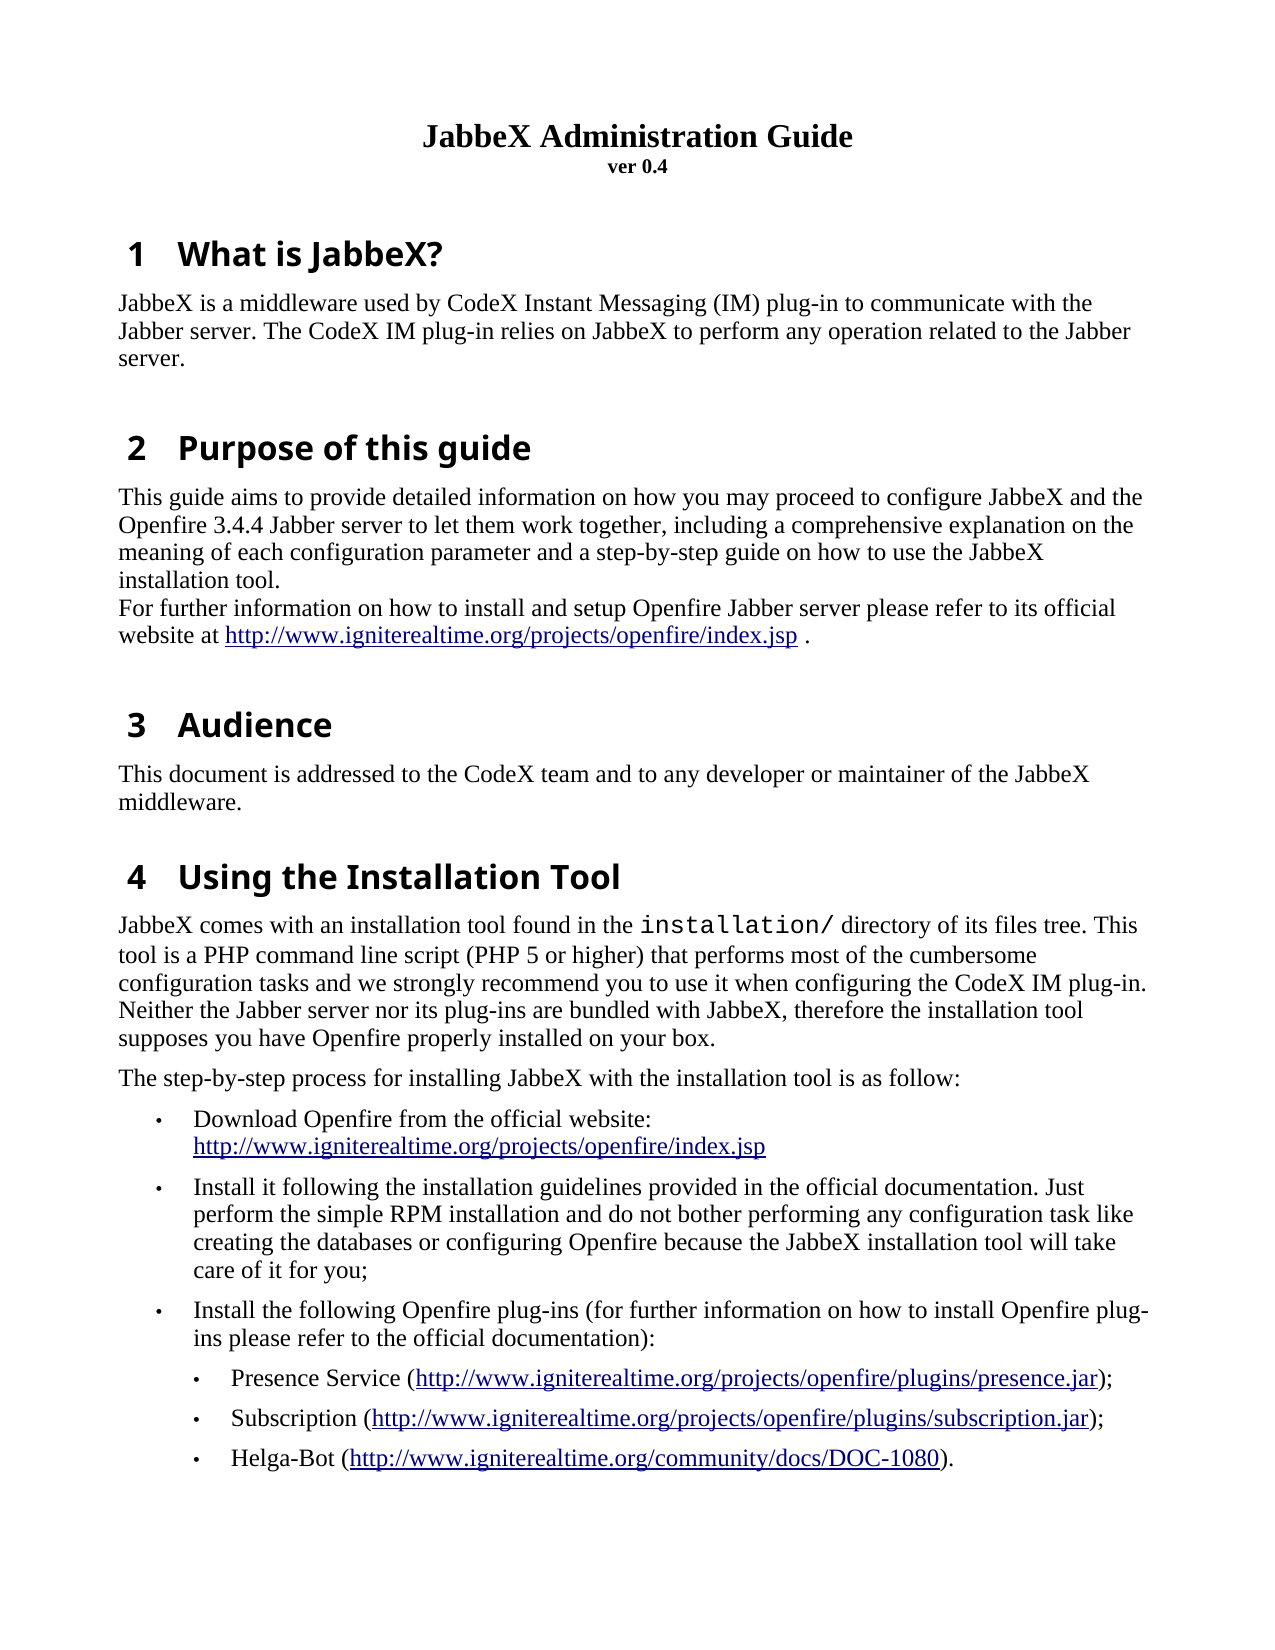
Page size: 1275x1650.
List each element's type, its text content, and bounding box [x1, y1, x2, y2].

text For further information on how to install and setup Openfire Jabber server please refer to its official website at http://www.igniterealtime.org/projects/openfire/index.jsp . [118, 594, 1157, 649]
text JabbeX comes with an installation tool found in the installation/ directory of its files tree. This tool is a PHP command line script (PHP 5 or higher) that performs most of the cumbersome configuration tasks and we strongly recommend you to use it when configuring the CodeX IM plug-in. Neither the Jabber server nor its plug-ins are bundled with JabbeX, therefore the installation tool supposes you have Openfire properly installed on your box. [118, 911, 1157, 1052]
list Download Openfire from the official website: http://www.igniterealtime.org/projects/openfire/index.jsp [156, 1105, 1157, 1160]
text ver 0.4 [118, 155, 1157, 178]
subtitle Using the Installation Tool [118, 853, 1157, 899]
text JabbeX Administration Guide [118, 118, 1157, 155]
list Subscription (http://www.igniterealtime.org/projects/openfire/plugins/subscription.jar); [193, 1404, 1157, 1432]
list Install it following the installation guidelines provided in the official documentation. Just perform the simple RPM installation and do not bother performing any configuration task like creating the databases or configuring Openfire because the JabbeX installation tool will take care of it for you; [156, 1173, 1157, 1283]
subtitle Audience [118, 702, 1157, 748]
subtitle What is JabbeX? [118, 231, 1157, 277]
list Install the following Openfire plug-ins (for further information on how to install Openfire plug-ins please refer to the official documentation): [156, 1296, 1157, 1351]
text JabbeX is a middleware used by CodeX Instant Messaging (IM) plug-in to communicate with the Jabber server. The CodeX IM plug-in relies on JabbeX to perform any operation related to the Jabber server. [118, 289, 1157, 372]
list Helga-Bot (http://www.igniterealtime.org/community/docs/DOC-1080). [193, 1444, 1157, 1472]
text This guide aims to provide detailed information on how you may proceed to configure JabbeX and the Openfire 3.4.4 Jabber server to let them work together, including a comprehensive explanation on the meaning of each configuration parameter and a step-by-step guide on how to use the JabbeX installation tool. [118, 483, 1157, 594]
subtitle Purpose of this guide [118, 425, 1157, 471]
text This document is addressed to the CodeX team and to any developer or maintainer of the JabbeX middleware. [118, 760, 1157, 816]
text The step-by-step process for installing JabbeX with the installation tool is as follow: [118, 1064, 1157, 1092]
list Presence Service (http://www.igniterealtime.org/projects/openfire/plugins/presence.jar); [193, 1364, 1157, 1392]
